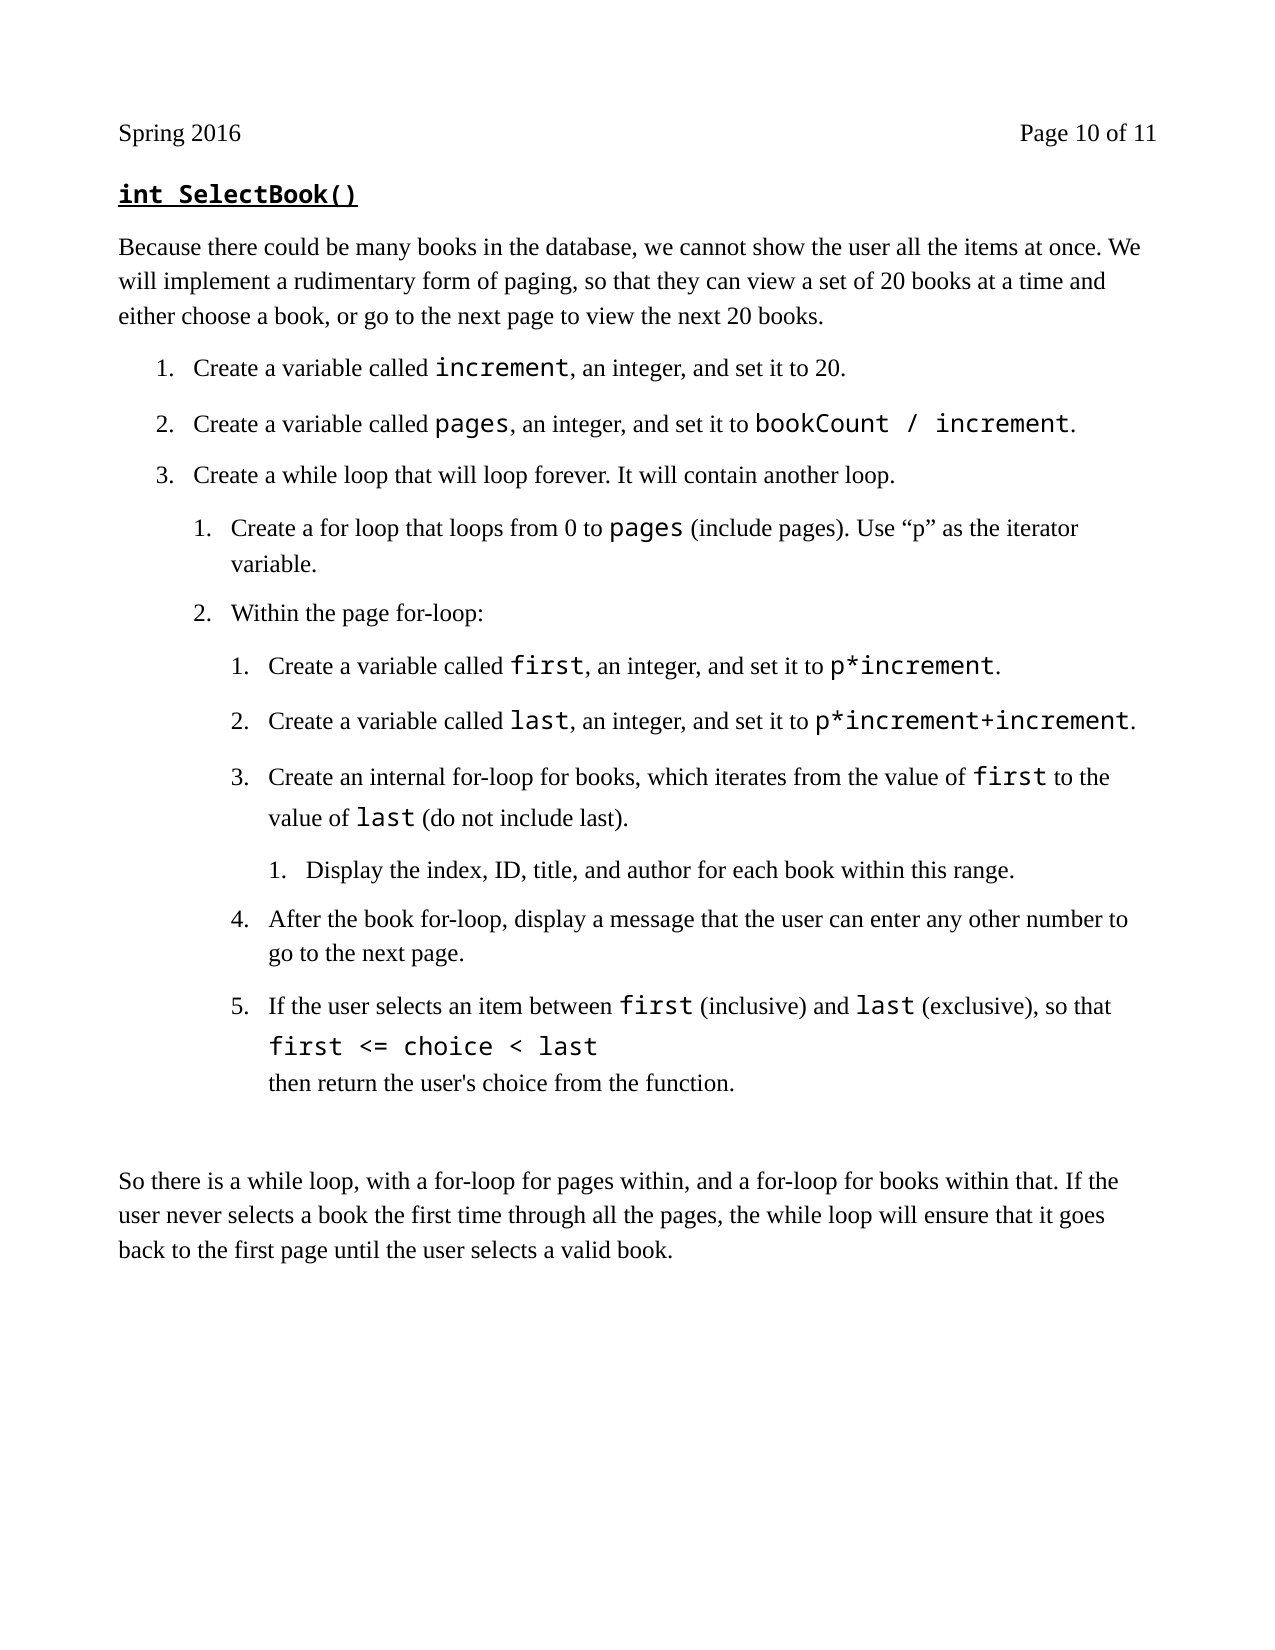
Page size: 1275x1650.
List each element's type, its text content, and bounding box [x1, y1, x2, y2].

text int SelectBook() [118, 176, 1157, 210]
list Create a while loop that will loop forever. It will contain another loop. [156, 461, 1157, 489]
text So there is a while loop, with a for-loop for pages within, and a for-loop for books within that. If the user never selects a book the first time through all the pages, the while loop will ensure that it goes back to the first page until the user selects a valid book. [118, 1166, 1157, 1264]
list Display the index, ID, title, and author for each book within this range. [268, 855, 1157, 883]
list Create a for loop that loops from 0 to pages (include pages). Use “p” as the iterator variable. [193, 510, 1157, 578]
text Because there could be many books in the database, we cannot show the user all the items at once. We will implement a rudimentary form of paging, so that they can view a set of 20 books at a time and either choose a book, or go to the next page to view the next 20 books. [118, 232, 1157, 329]
list Create a variable called first, an integer, and set it to p*increment. [231, 648, 1157, 682]
list Within the page for-loop: [193, 598, 1157, 627]
list If the user selects an item between first (inclusive) and last (exclusive), so that first <= choice < last then return the user's choice from the function. [231, 987, 1157, 1097]
list Create a variable called last, an integer, and set it to p*increment+increment. [231, 703, 1157, 737]
list Create an internal for-loop for books, which iterates from the value of first to the value of last (do not include last). [231, 758, 1157, 833]
list Create a variable called pages, an integer, and set it to bookCount / increment. [156, 405, 1157, 439]
list Create a variable called increment, an integer, and set it to 20. [156, 350, 1157, 384]
list After the book for-loop, display a message that the user can enter any other number to go to the next page. [231, 904, 1157, 967]
